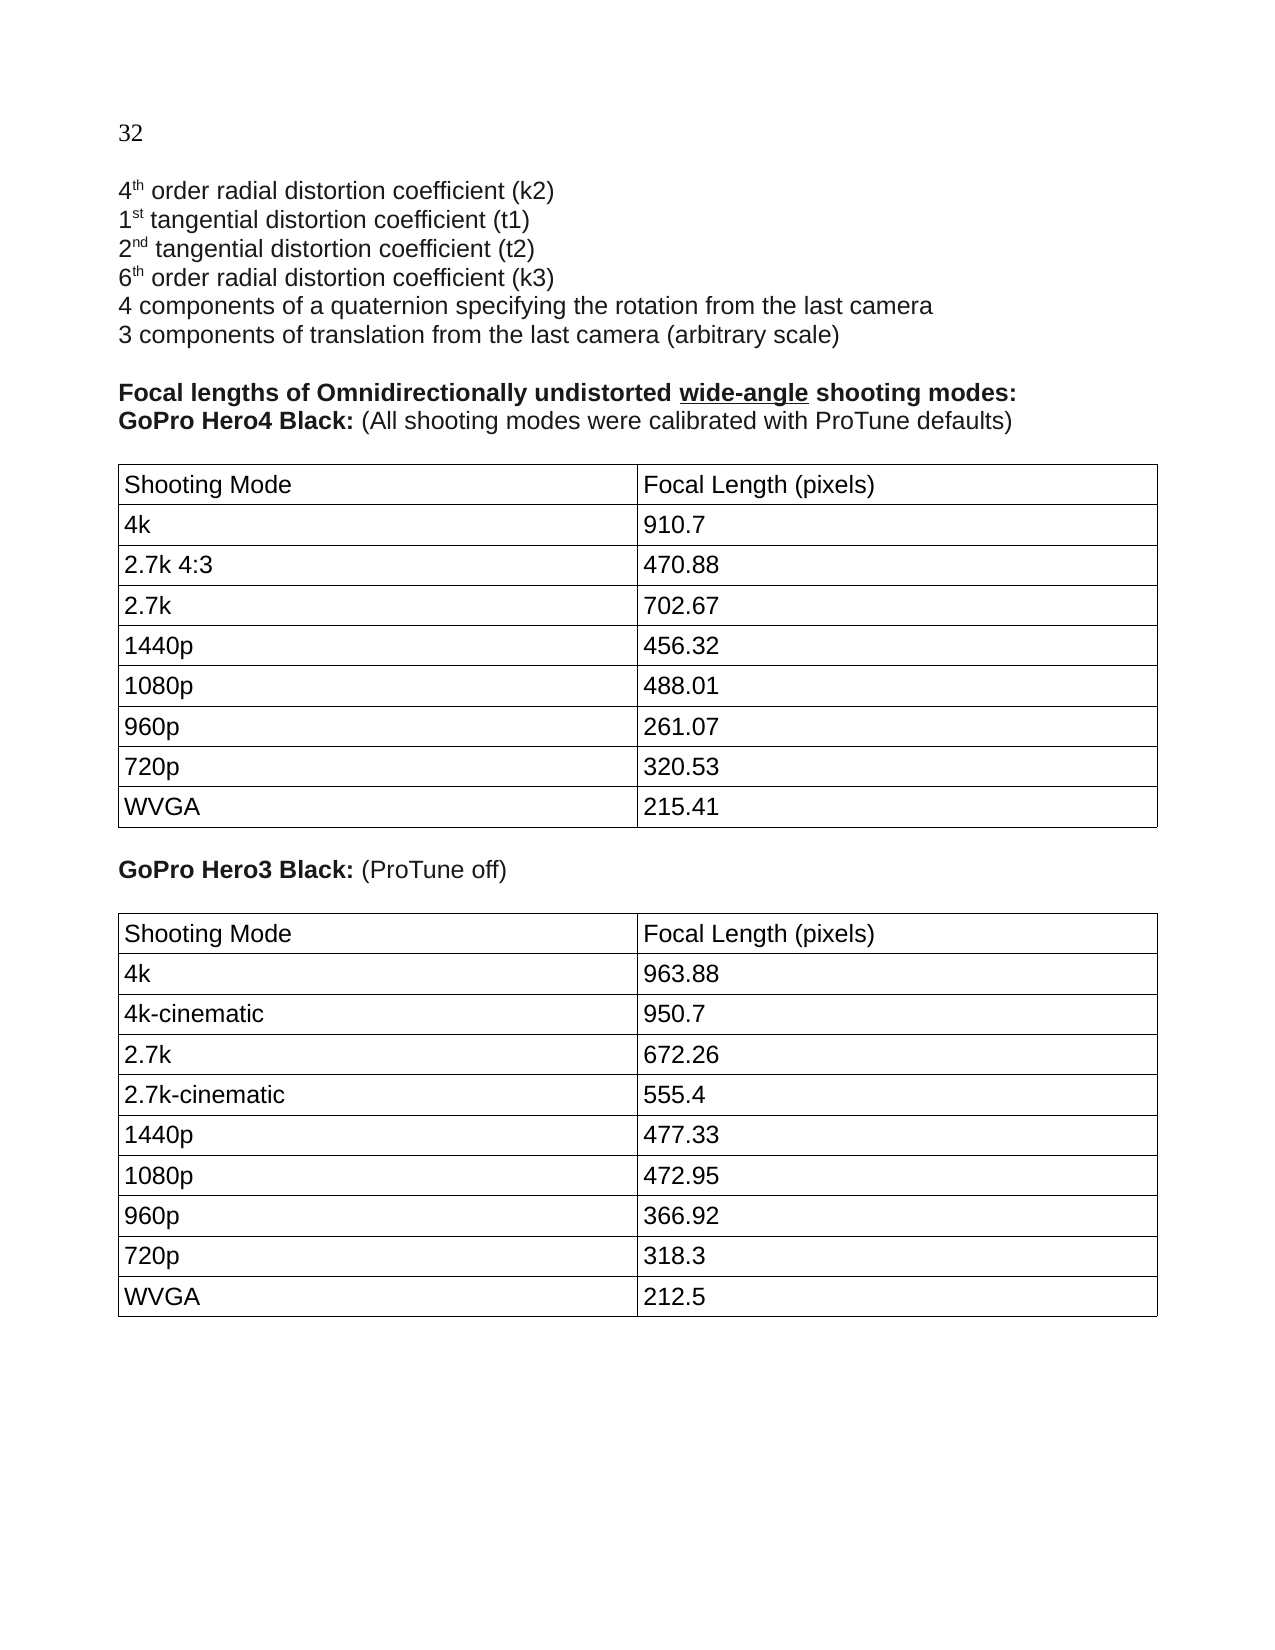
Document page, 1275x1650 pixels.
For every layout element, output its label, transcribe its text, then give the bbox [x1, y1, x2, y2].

text 4 components of a quaternion specifying the rotation from the last camera [118, 291, 1157, 320]
table_cell 720p [119, 1237, 637, 1276]
table_cell 1440p [119, 626, 637, 665]
table_cell 555.4 [638, 1075, 1157, 1114]
table_cell 261.07 [638, 707, 1157, 746]
text 6th order radial distortion coefficient (k3) [118, 263, 1157, 291]
table_cell 470.88 [638, 546, 1157, 585]
table_cell 2.7k [119, 1035, 637, 1074]
table_cell 963.88 [638, 954, 1157, 994]
text 4th order radial distortion coefficient (k2) [118, 176, 1157, 205]
table_cell 2.7k [119, 586, 637, 625]
table_cell WVGA [119, 787, 637, 827]
table_cell 4k [119, 505, 637, 544]
text 1st tangential distortion coefficient (t1) [118, 205, 1157, 234]
table_cell 1080p [119, 1156, 637, 1195]
table_cell 488.01 [638, 666, 1157, 706]
table_cell 2.7k 4:3 [119, 546, 637, 585]
table_cell 472.95 [638, 1156, 1157, 1195]
table_cell 702.67 [638, 586, 1157, 625]
table_header Focal Length (pixels) [638, 914, 1157, 953]
table_cell 2.7k-cinematic [119, 1075, 637, 1114]
text GoPro Hero4 Black: (All shooting modes were calibrated with ProTune defaults) [118, 406, 1157, 435]
table_header Shooting Mode [119, 914, 637, 953]
table_cell 1440p [119, 1116, 637, 1155]
table_cell 456.32 [638, 626, 1157, 665]
table_cell 212.5 [638, 1277, 1157, 1316]
table_cell 320.53 [638, 747, 1157, 786]
table_cell 366.92 [638, 1196, 1157, 1236]
table_cell 672.26 [638, 1035, 1157, 1074]
table_cell 960p [119, 707, 637, 746]
table_cell 910.7 [638, 505, 1157, 544]
text 3 components of translation from the last camera (arbitrary scale) [118, 320, 1157, 349]
table_cell 950.7 [638, 995, 1157, 1034]
table_cell 477.33 [638, 1116, 1157, 1155]
table_cell 4k-cinematic [119, 995, 637, 1034]
table_header Shooting Mode [119, 465, 637, 504]
text GoPro Hero3 Black: (ProTune off) [118, 856, 1157, 884]
table_cell 215.41 [638, 787, 1157, 827]
text Focal lengths of Omnidirectionally undistorted wide-angle shooting modes: [118, 378, 1157, 406]
table_header Focal Length (pixels) [638, 465, 1157, 504]
table_cell 960p [119, 1196, 637, 1236]
text 2nd tangential distortion coefficient (t2) [118, 234, 1157, 263]
table_cell 318.3 [638, 1237, 1157, 1276]
table_cell WVGA [119, 1277, 637, 1316]
table_cell 720p [119, 747, 637, 786]
table_cell 4k [119, 954, 637, 994]
table_cell 1080p [119, 666, 637, 706]
